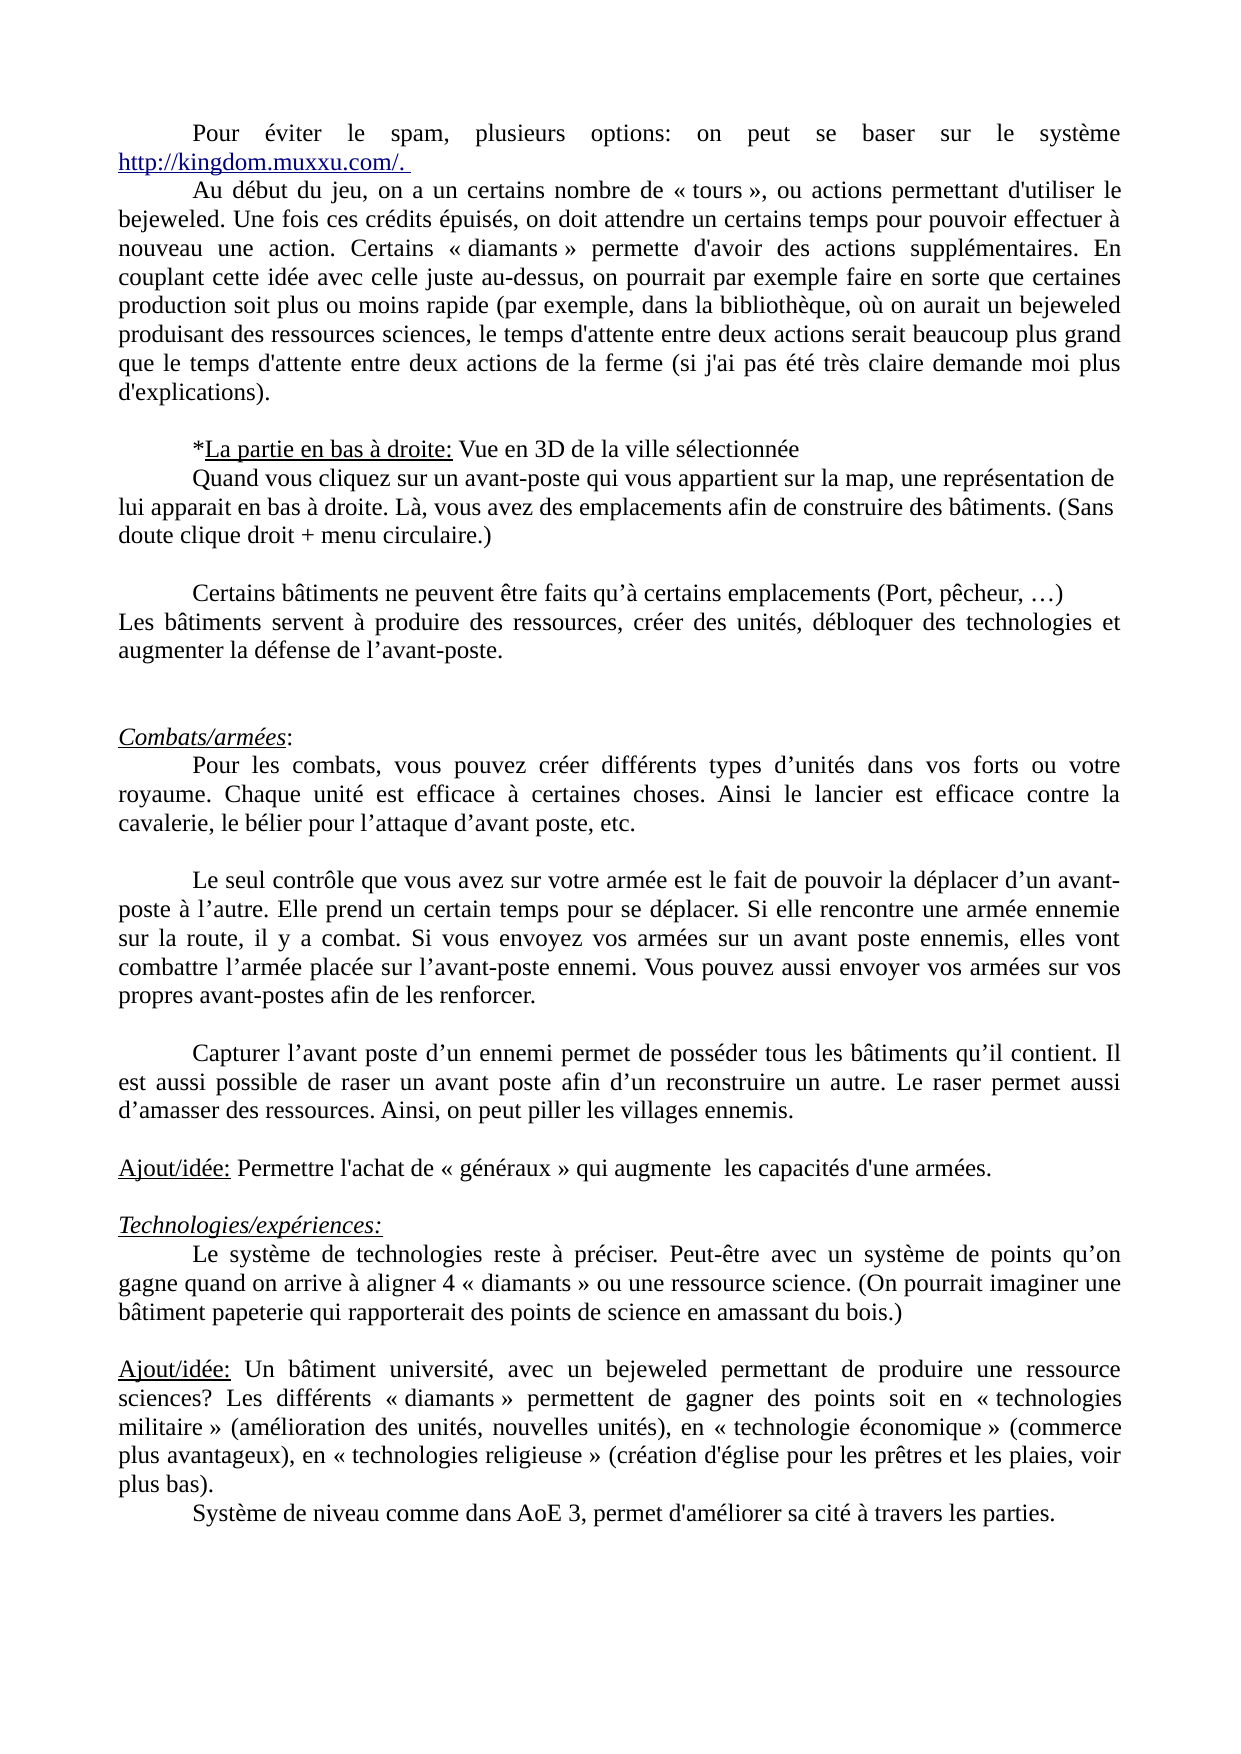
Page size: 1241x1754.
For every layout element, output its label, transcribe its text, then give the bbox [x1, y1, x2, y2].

text *La partie en bas à droite: Vue en 3D de la ville sélectionnée [118, 434, 1122, 463]
text Système de niveau comme dans AoE 3, permet d'améliorer sa cité à travers les parties. [118, 1498, 1122, 1527]
text Capturer l’avant poste d’un ennemi permet de posséder tous les bâtiments qu’il contient. Il est aussi possible de raser un avant poste afin d’un reconstruire un autre. Le raser permet aussi d’amasser des ressources. Ainsi, on peut piller les villages ennemis. [118, 1038, 1122, 1124]
text Les bâtiments servent à produire des ressources, créer des unités, débloquer des technologies et augmenter la défense de l’avant-poste. [118, 607, 1122, 664]
text Le système de technologies reste à préciser. Peut-être avec un système de points qu’on gagne quand on arrive à aligner 4 « diamants » ou une ressource science. (On pourrait imaginer une bâtiment papeterie qui rapporterait des points de science en amassant du bois.) [118, 1239, 1122, 1326]
text Le seul contrôle que vous avez sur votre armée est le fait de pouvoir la déplacer d’un avant-poste à l’autre. Elle prend un certain temps pour se déplacer. Si elle rencontre une armée ennemie sur la route, il y a combat. Si vous envoyez vos armées sur un avant poste ennemis, elles vont combattre l’armée placée sur l’avant-poste ennemi. Vous pouvez aussi envoyer vos armées sur vos propres avant-postes afin de les renforcer. [118, 866, 1122, 1009]
text Ajout/idée: Un bâtiment université, avec un bejeweled permettant de produire une ressource sciences? Les différents « diamants » permettent de gagner des points soit en « technologies militaire » (amélioration des unités, nouvelles unités), en « technologie économique » (commerce plus avantageux), en « technologies religieuse » (création d'église pour les prêtres et les plaies, voir plus bas). [118, 1354, 1122, 1498]
text Combats/armées: [118, 722, 1122, 751]
text Pour les combats, vous pouvez créer différents types d’unités dans vos forts ou votre royaume. Chaque unité est efficace à certaines choses. Ainsi le lancier est efficace contre la cavalerie, le bélier pour l’attaque d’avant poste, etc. [118, 751, 1122, 837]
text Technologies/expériences: [118, 1211, 1122, 1239]
text Pour éviter le spam, plusieurs options: on peut se baser sur le système http://kingdom.muxxu.com/. [118, 118, 1122, 176]
text Quand vous cliquez sur un avant-poste qui vous appartient sur la map, une représentation de lui apparait en bas à droite. Là, vous avez des emplacements afin de construire des bâtiments. (Sans doute clique droit + menu circulaire.) [118, 463, 1122, 549]
text Au début du jeu, on a un certains nombre de « tours », ou actions permettant d'utiliser le bejeweled. Une fois ces crédits épuisés, on doit attendre un certains temps pour pouvoir effectuer à nouveau une action. Certains « diamants » permette d'avoir des actions supplémentaires. En couplant cette idée avec celle juste au-dessus, on pourrait par exemple faire en sorte que certaines production soit plus ou moins rapide (par exemple, dans la bibliothèque, où on aurait un bejeweled produisant des ressources sciences, le temps d'attente entre deux actions serait beaucoup plus grand que le temps d'attente entre deux actions de la ferme (si j'ai pas été très claire demande moi plus d'explications). [118, 176, 1122, 406]
text Certains bâtiments ne peuvent être faits qu’à certains emplacements (Port, pêcheur, …) [118, 578, 1122, 607]
text Ajout/idée: Permettre l'achat de « généraux » qui augmente les capacités d'une armées. [118, 1153, 1122, 1182]
